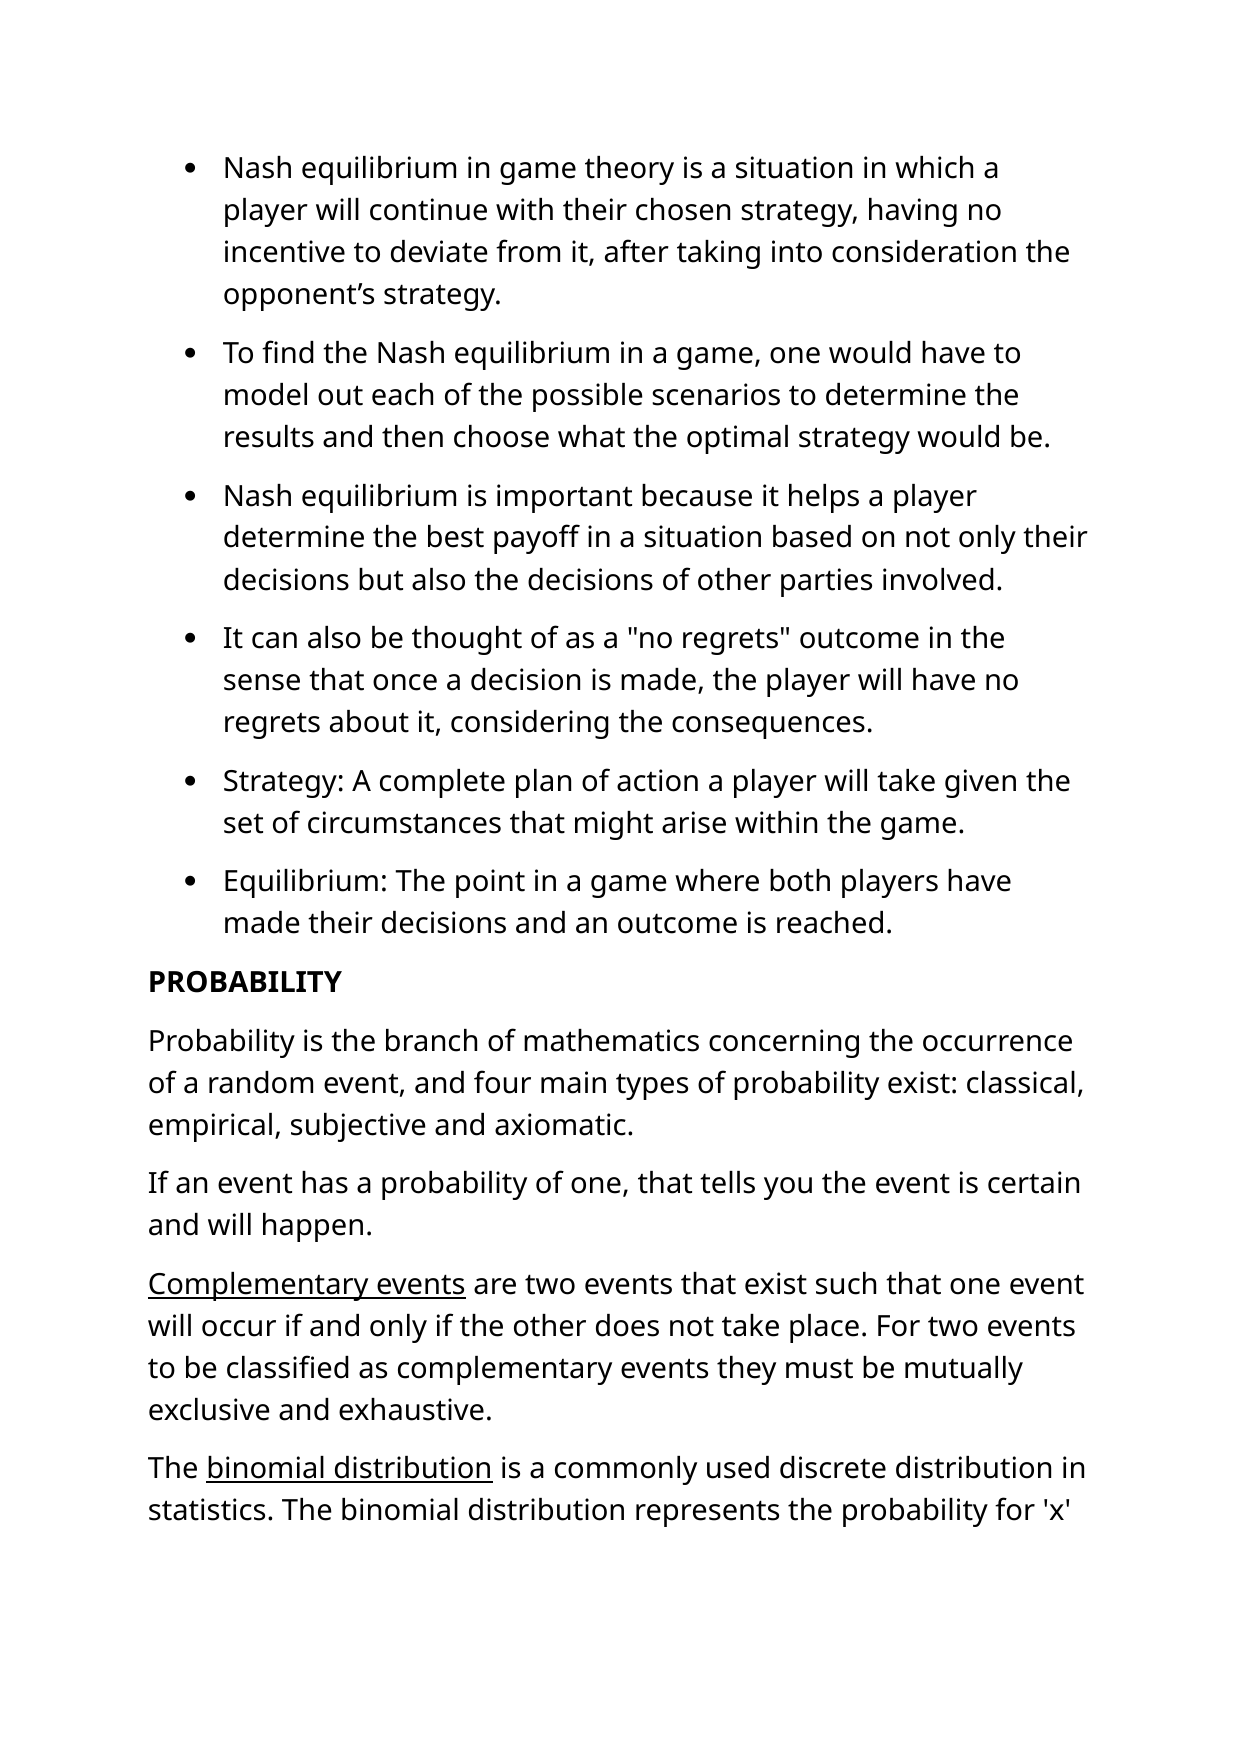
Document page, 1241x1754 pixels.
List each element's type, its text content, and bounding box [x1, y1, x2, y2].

text PROBABILITY [148, 961, 1093, 1001]
list Equilibrium: The point in a game where both players have made their decisions and an outcome is reached. [185, 861, 1093, 942]
list Nash equilibrium is important because it helps a player determine the best payoff in a situation based on not only their decisions but also the decisions of other parties involved. [185, 475, 1093, 598]
list Strategy: A complete plan of action a player will take given the set of circumstances that might arise within the game. [185, 760, 1093, 842]
text If an event has a probability of one, that tells you the event is certain and will happen. [148, 1162, 1093, 1244]
list To find the Nash equilibrium in a game, one would have to model out each of the possible scenarios to determine the results and then choose what the optimal strategy would be. [185, 332, 1093, 456]
text Probability is the branch of mathematics concerning the occurrence of a random event, and four main types of probability exist: classical, empirical, subjective and axiomatic. [148, 1020, 1093, 1143]
text Complementary events are two events that exist such that one event will occur if and only if the other does not take place. For two events to be classified as complementary events they must be mutually exclusive and exhaustive. [148, 1263, 1093, 1429]
text The binomial distribution is a commonly used discrete distribution in statistics. The binomial distribution represents the probability for 'x' [148, 1448, 1093, 1529]
list Nash equilibrium in game theory is a situation in which a player will continue with their chosen strategy, having no incentive to deviate from it, after taking into consideration the opponent’s strategy. [185, 148, 1093, 313]
list It can also be thought of as a "no regrets" outcome in the sense that once a decision is made, the player will have no regrets about it, considering the consequences. [185, 617, 1093, 741]
